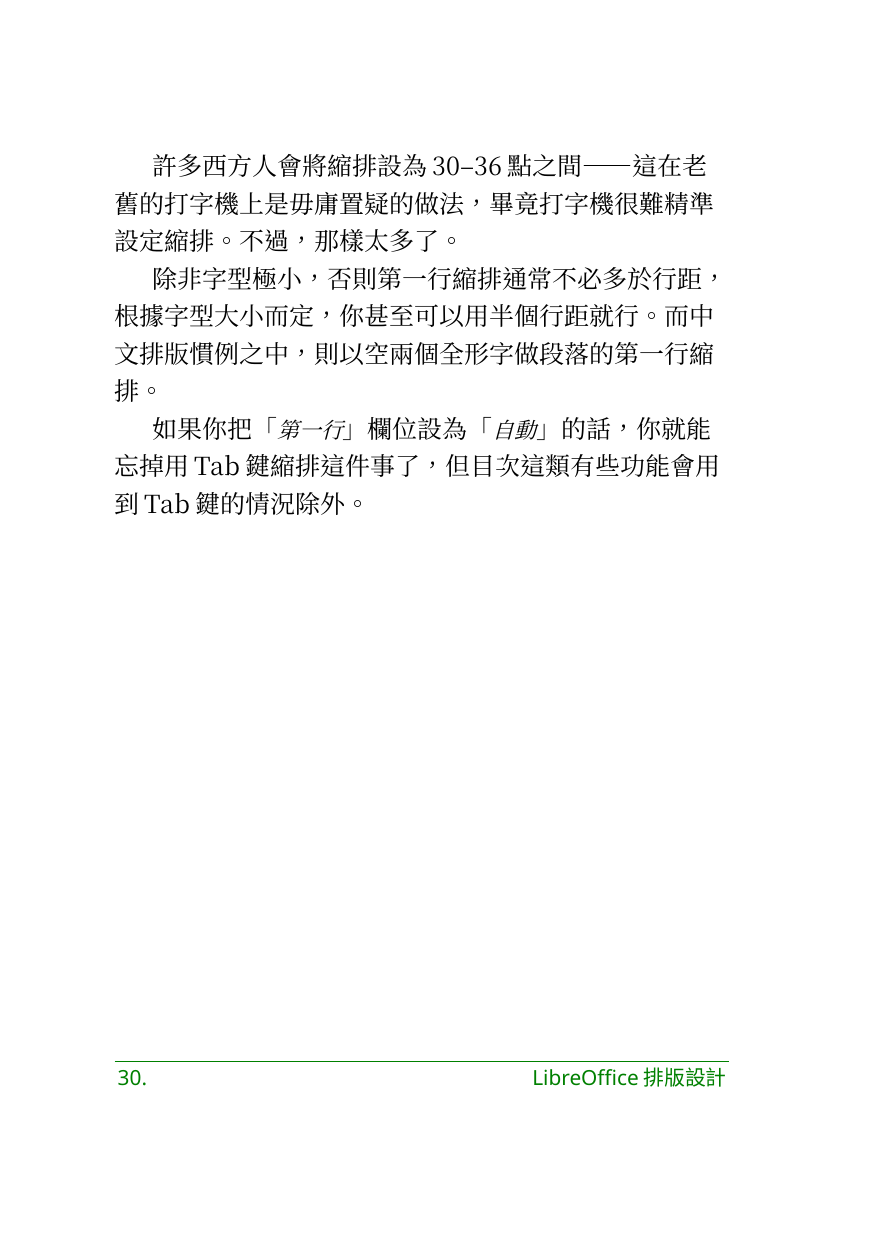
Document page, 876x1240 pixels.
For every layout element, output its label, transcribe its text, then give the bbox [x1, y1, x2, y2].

text 許多西方人會將縮排設為30–36點之間——這在老舊的打字機上是毋庸置疑的做法，畢竟打字機很難精準設定縮排。不過，那樣太多了。 [114, 146, 729, 258]
text 如果你把「第一行」欄位設為「自動」的話，你就能忘掉用Tab鍵縮排這件事了，但目次這類有些功能會用到Tab鍵的情況除外。 [114, 408, 729, 521]
text 除非字型極小，否則第一行縮排通常不必多於行距，根據字型大小而定，你甚至可以用半個行距就行。而中文排版慣例之中，則以空兩個全形字做段落的第一行縮排。 [114, 258, 729, 408]
